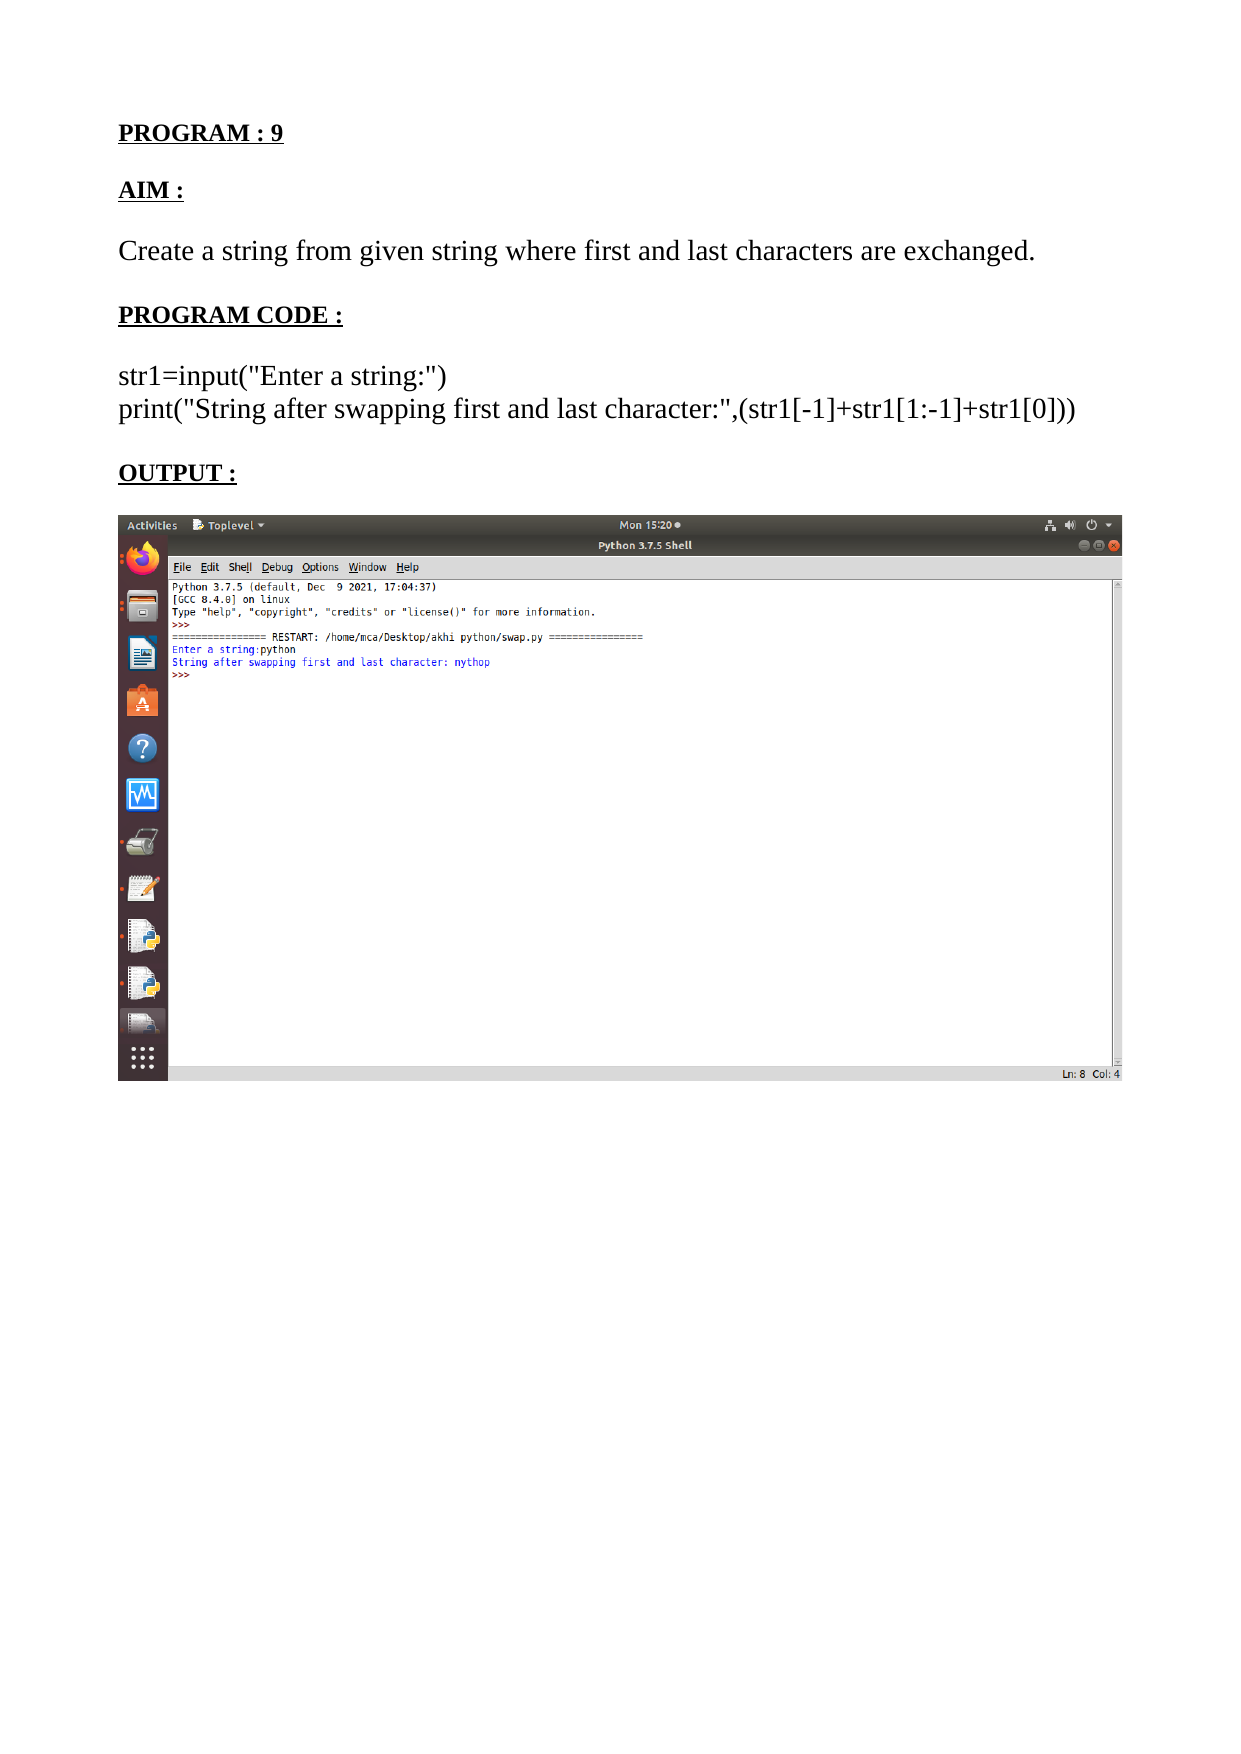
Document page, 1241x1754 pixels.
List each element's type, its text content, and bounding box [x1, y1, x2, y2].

text PROGRAM : 9 [118, 118, 1122, 147]
text Create a string from given string where first and last characters are exchanged. [118, 233, 1122, 267]
text OUTPUT : [118, 458, 1122, 487]
picture [118, 515, 1123, 1081]
text PROGRAM CODE : [118, 300, 1122, 329]
text AIM : [118, 176, 1122, 204]
text print("String after swapping first and last character:",(str1[-1]+str1[1:-1]+str1[0])) [118, 391, 1122, 425]
text str1=input("Enter a string:") [118, 358, 1122, 391]
